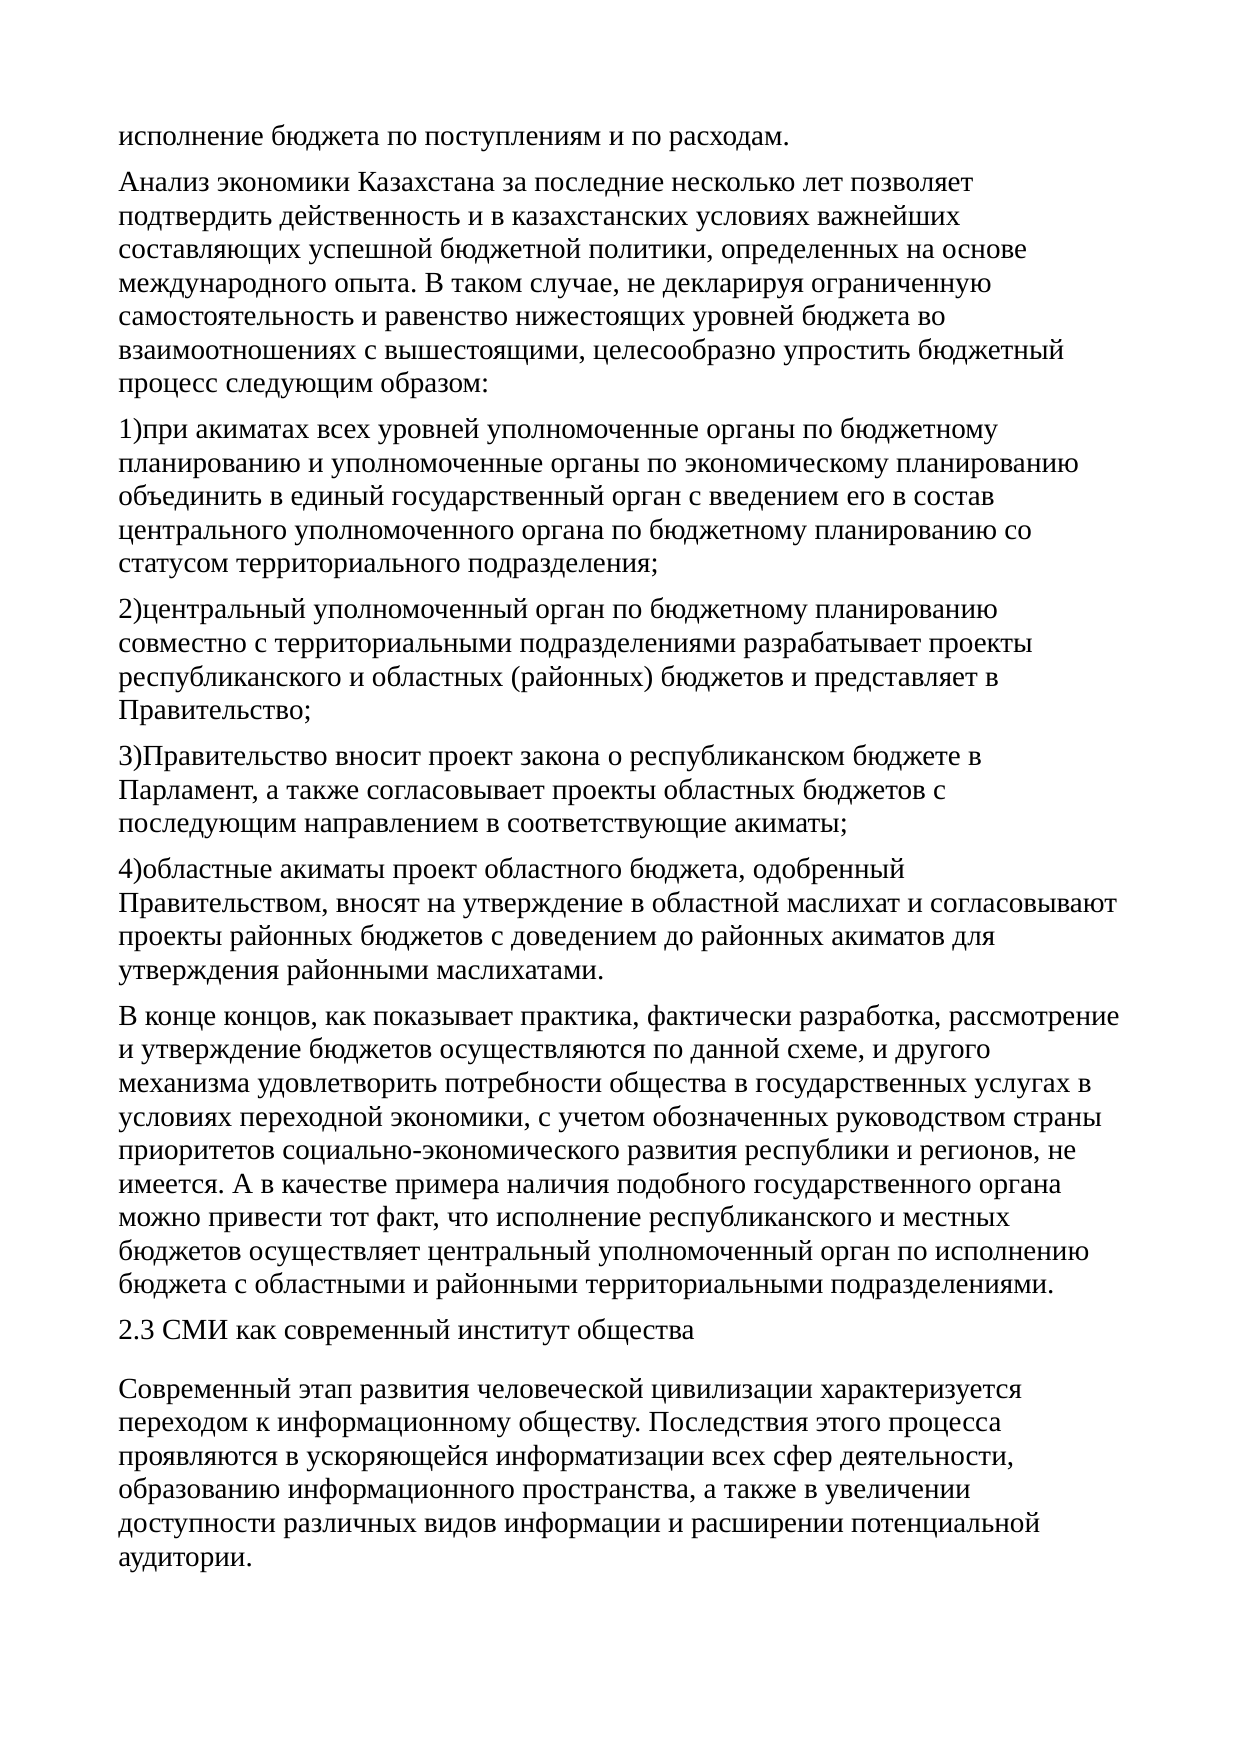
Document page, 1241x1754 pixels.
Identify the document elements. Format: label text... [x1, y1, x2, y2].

text Анализ экономики Казахстана за последние несколько лет позволяет подтвердить действенность и в казахстанских условиях важнейших составляющих успешной бюджетной политики, определенных на основе международного опыта. В таком случае, не декларируя ограниченную самостоятельность и равенство нижестоящих уровней бюджета во взаимоотношениях с вышестоящими, целесообразно упростить бюджетный процесс следующим образом: [118, 164, 1122, 399]
text В конце концов, как показывает практика, фактически разработка, рассмотрение и утверждение бюджетов осуществляются по данной схеме, и другого механизма удовлетворить потребности общества в государственных услугах в условиях переходной экономики, с учетом обозначенных руководством страны приоритетов социально-экономического развития республики и регионов, не имеется. А в качестве примера наличия подобного государственного органа можно привести тот факт, что исполнение республиканского и местных бюджетов осуществляет центральный уполномоченный орган по исполнению бюджета с областными и районными территориальными подразделениями. [118, 998, 1122, 1300]
text Современный этап развития человеческой цивилизации характеризуется переходом к информационному обществу. Последствия этого процесса проявляются в ускоряющейся информатизации всех сфер деятельности, образованию информационного пространства, а также в увеличении доступности различных видов информации и расширении потенциальной аудитории. [118, 1371, 1122, 1572]
text исполнение бюджета по поступлениям и по расходам. [118, 118, 1122, 152]
text 2.3 СМИ как современный институт общества [118, 1312, 1122, 1346]
text 3)Правительство вносит проект закона о республиканском бюджете в Парламент, а также согласовывает проекты областных бюджетов с последующим направлением в соответствующие акиматы; [118, 738, 1122, 839]
text 1)при акиматах всех уровней уполномоченные органы по бюджетному планированию и уполномоченные органы по экономическому планированию объединить в единый государственный орган с введением его в состав центрального уполномоченного органа по бюджетному планированию со статусом территориального подразделения; [118, 411, 1122, 579]
text 4)областные акиматы проект областного бюджета, одобренный Правительством, вносят на утверждение в областной маслихат и согласовывают проекты районных бюджетов с доведением до районных акиматов для утверждения районными маслихатами. [118, 851, 1122, 986]
text 2)центральный уполномоченный орган по бюджетному планированию совместно с территориальными подразделениями разрабатывает проекты республиканского и областных (районных) бюджетов и представляет в Правительство; [118, 592, 1122, 726]
